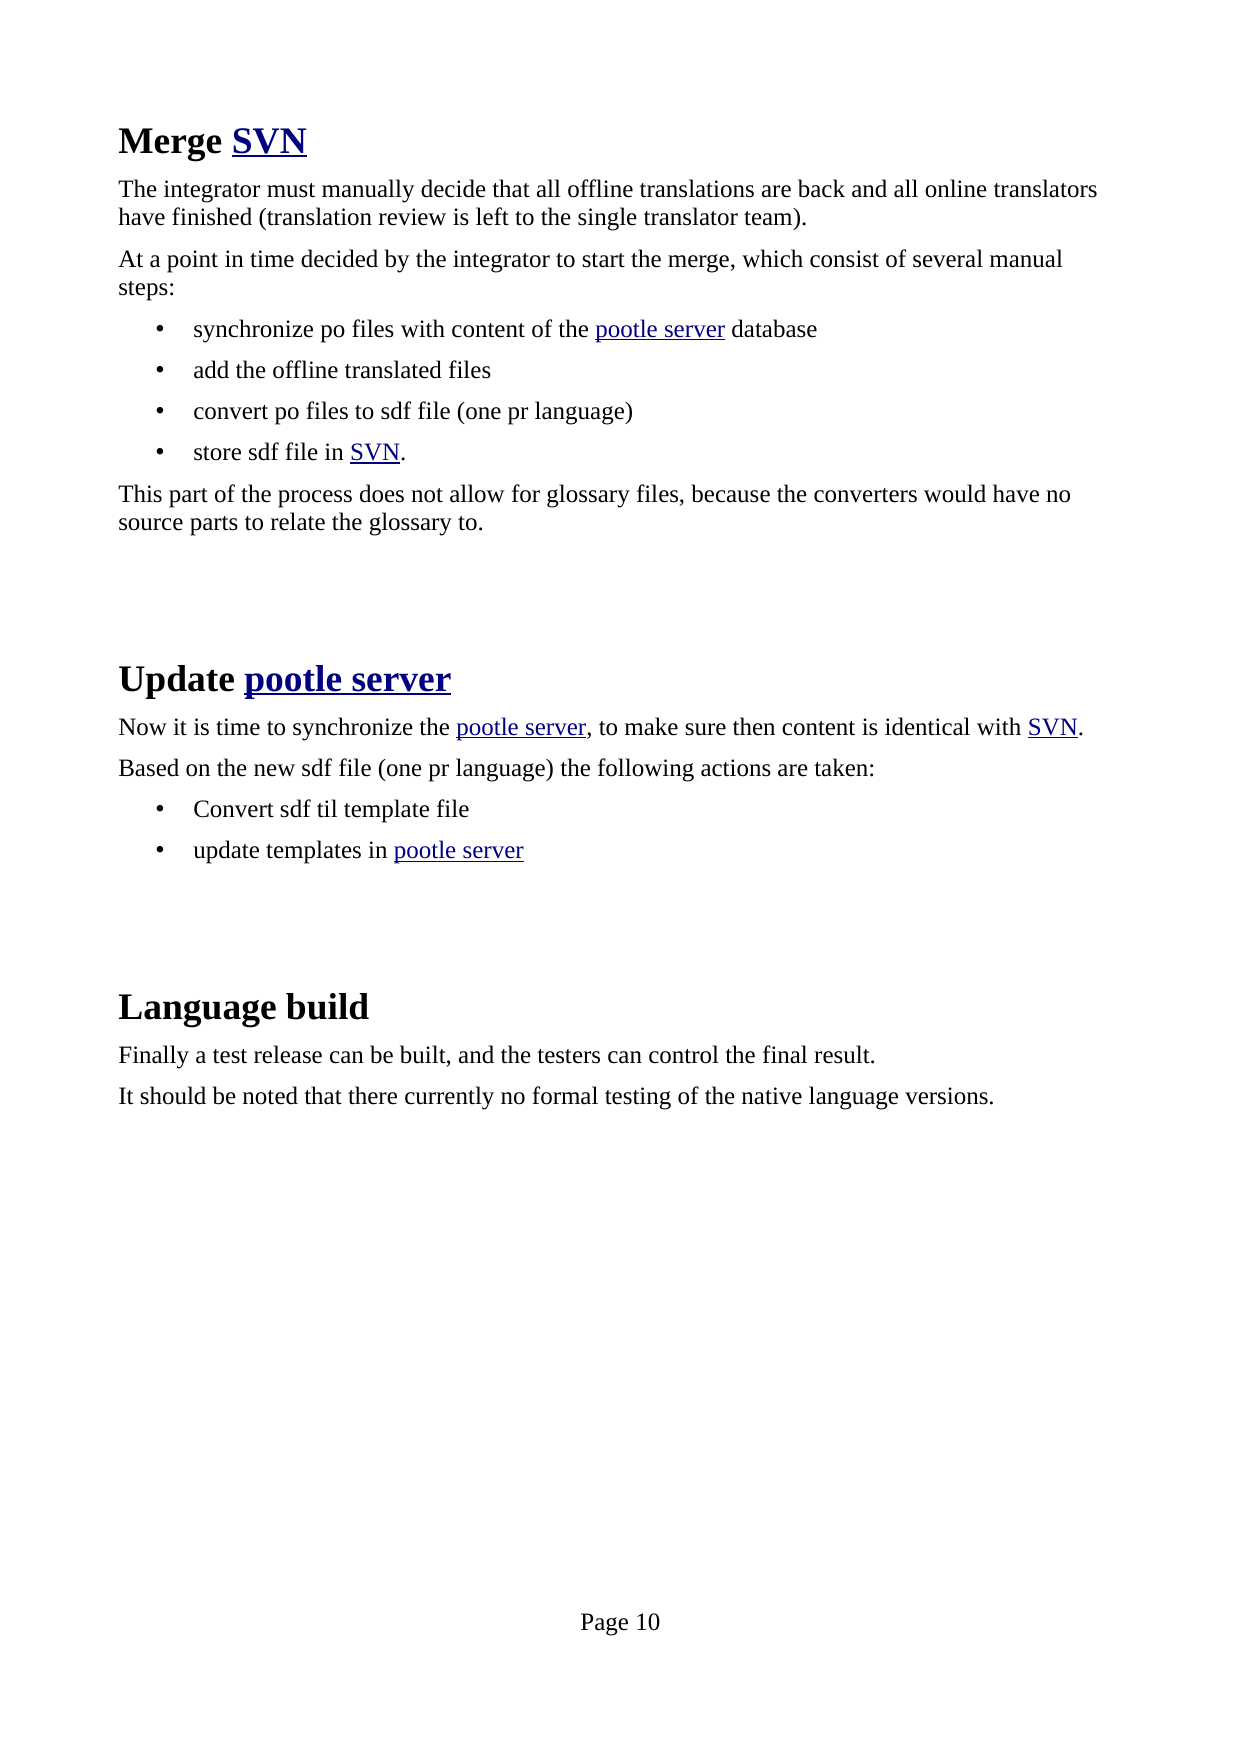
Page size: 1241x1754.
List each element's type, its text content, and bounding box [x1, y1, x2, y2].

list store sdf file in SVN. [156, 437, 1122, 466]
subtitle Language build [118, 984, 1122, 1027]
text The integrator must manually decide that all offline translations are back and all online translators have finished (translation review is left to the single translator team). [118, 174, 1122, 231]
text This part of the process does not allow for glossary files, because the converters would have no source parts to relate the glossary to. [118, 479, 1122, 536]
list Convert sdf til template file [156, 794, 1122, 823]
text Finally a test release can be built, and the testers can control the final result. [118, 1040, 1122, 1069]
list convert po files to sdf file (one pr language) [156, 396, 1122, 425]
text It should be noted that there currently no formal testing of the native language versions. [118, 1081, 1122, 1110]
subtitle Merge SVN [118, 118, 1122, 161]
text Now it is time to synchronize the pootle server, to make sure then content is identical with SVN. [118, 712, 1122, 741]
list update templates in pootle server [156, 836, 1122, 864]
list synchronize po files with content of the pootle server database [156, 314, 1122, 342]
text Based on the new sdf file (one pr language) the following actions are taken: [118, 753, 1122, 782]
text At a point in time decided by the integrator to start the merge, which consist of several manual steps: [118, 244, 1122, 301]
subtitle Update pootle server [118, 656, 1122, 699]
list add the offline translated files [156, 355, 1122, 384]
